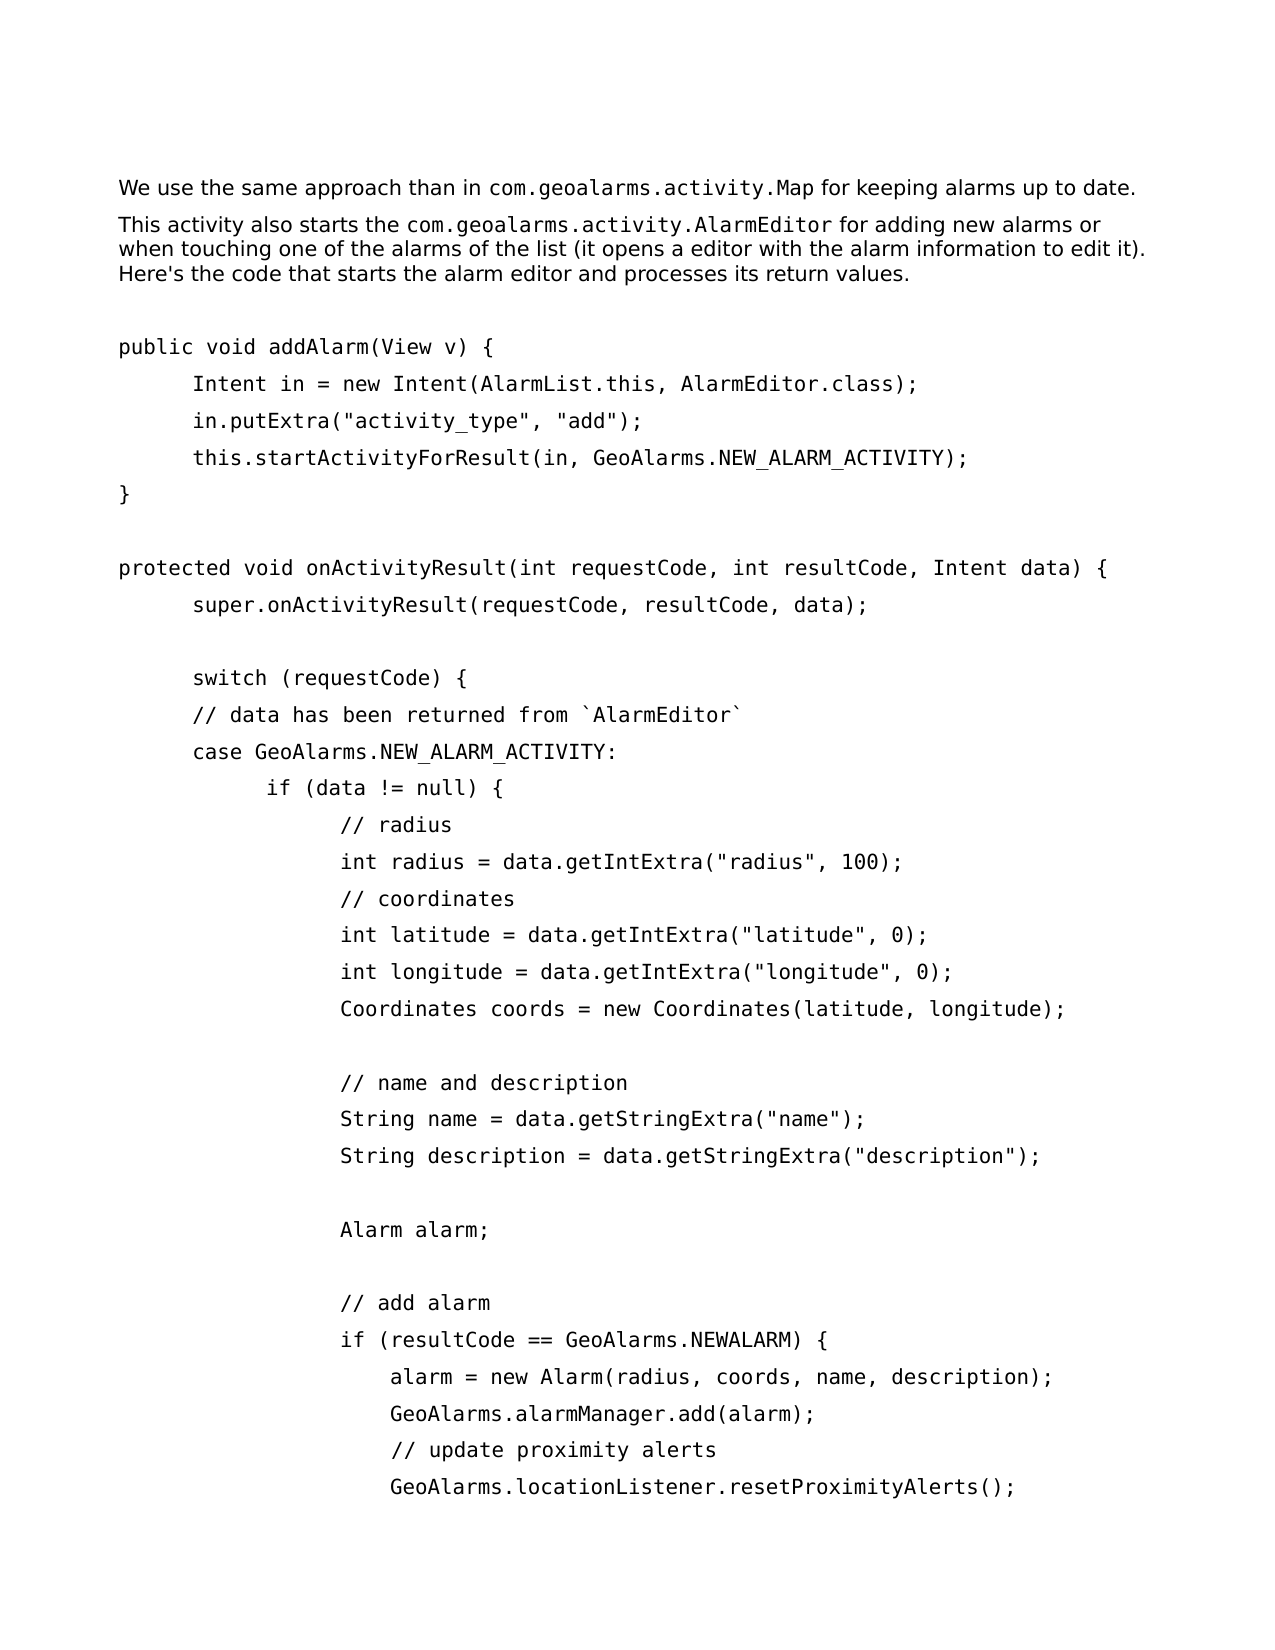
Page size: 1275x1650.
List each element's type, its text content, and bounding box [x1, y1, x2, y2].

text protected void onActivityResult(int requestCode, int resultCode, Intent data) { [118, 556, 1157, 580]
text int radius = data.getIntExtra("radius", 100); [118, 850, 1157, 874]
text alarm = new Alarm(radius, coords, name, description); [118, 1365, 1157, 1389]
text this.startActivityForResult(in, GeoAlarms.NEW_ALARM_ACTIVITY); [118, 446, 1157, 470]
text This activity also starts the com.geoalarms.activity.AlarmEditor for adding new alarms or when touching one of the alarms of the list (it opens a editor with the alarm information to edit it). Here's the code that starts the alarm editor and processes its return values. [118, 213, 1157, 286]
text Coordinates coords = new Coordinates(latitude, longitude); [118, 997, 1157, 1021]
text // name and description [118, 1071, 1157, 1095]
text if (resultCode == GeoAlarms.NEWALARM) { [118, 1328, 1157, 1352]
text // coordinates [118, 887, 1157, 911]
text // update proximity alerts [118, 1438, 1157, 1463]
text case GeoAlarms.NEW_ALARM_ACTIVITY: [118, 740, 1157, 764]
text String name = data.getStringExtra("name"); [118, 1107, 1157, 1132]
text Intent in = new Intent(AlarmList.this, AlarmEditor.class); [118, 372, 1157, 396]
text // data has been returned from `AlarmEditor` [118, 703, 1157, 727]
text } [118, 482, 1157, 507]
text Alarm alarm; [118, 1218, 1157, 1242]
text switch (requestCode) { [118, 666, 1157, 690]
text public void addAlarm(View v) { [118, 335, 1157, 359]
text GeoAlarms.locationListener.resetProximityAlerts(); [118, 1475, 1157, 1499]
text super.onActivityResult(requestCode, resultCode, data); [118, 593, 1157, 617]
text if (data != null) { [118, 776, 1157, 801]
text int latitude = data.getIntExtra("latitude", 0); [118, 923, 1157, 948]
text // add alarm [118, 1291, 1157, 1316]
text in.putExtra("activity_type", "add"); [118, 409, 1157, 433]
text int longitude = data.getIntExtra("longitude", 0); [118, 960, 1157, 984]
text // radius [118, 813, 1157, 837]
text String description = data.getStringExtra("description"); [118, 1144, 1157, 1168]
text GeoAlarms.alarmManager.add(alarm); [118, 1402, 1157, 1426]
text We use the same approach than in com.geoalarms.activity.Map for keeping alarms up to date. [118, 176, 1157, 201]
